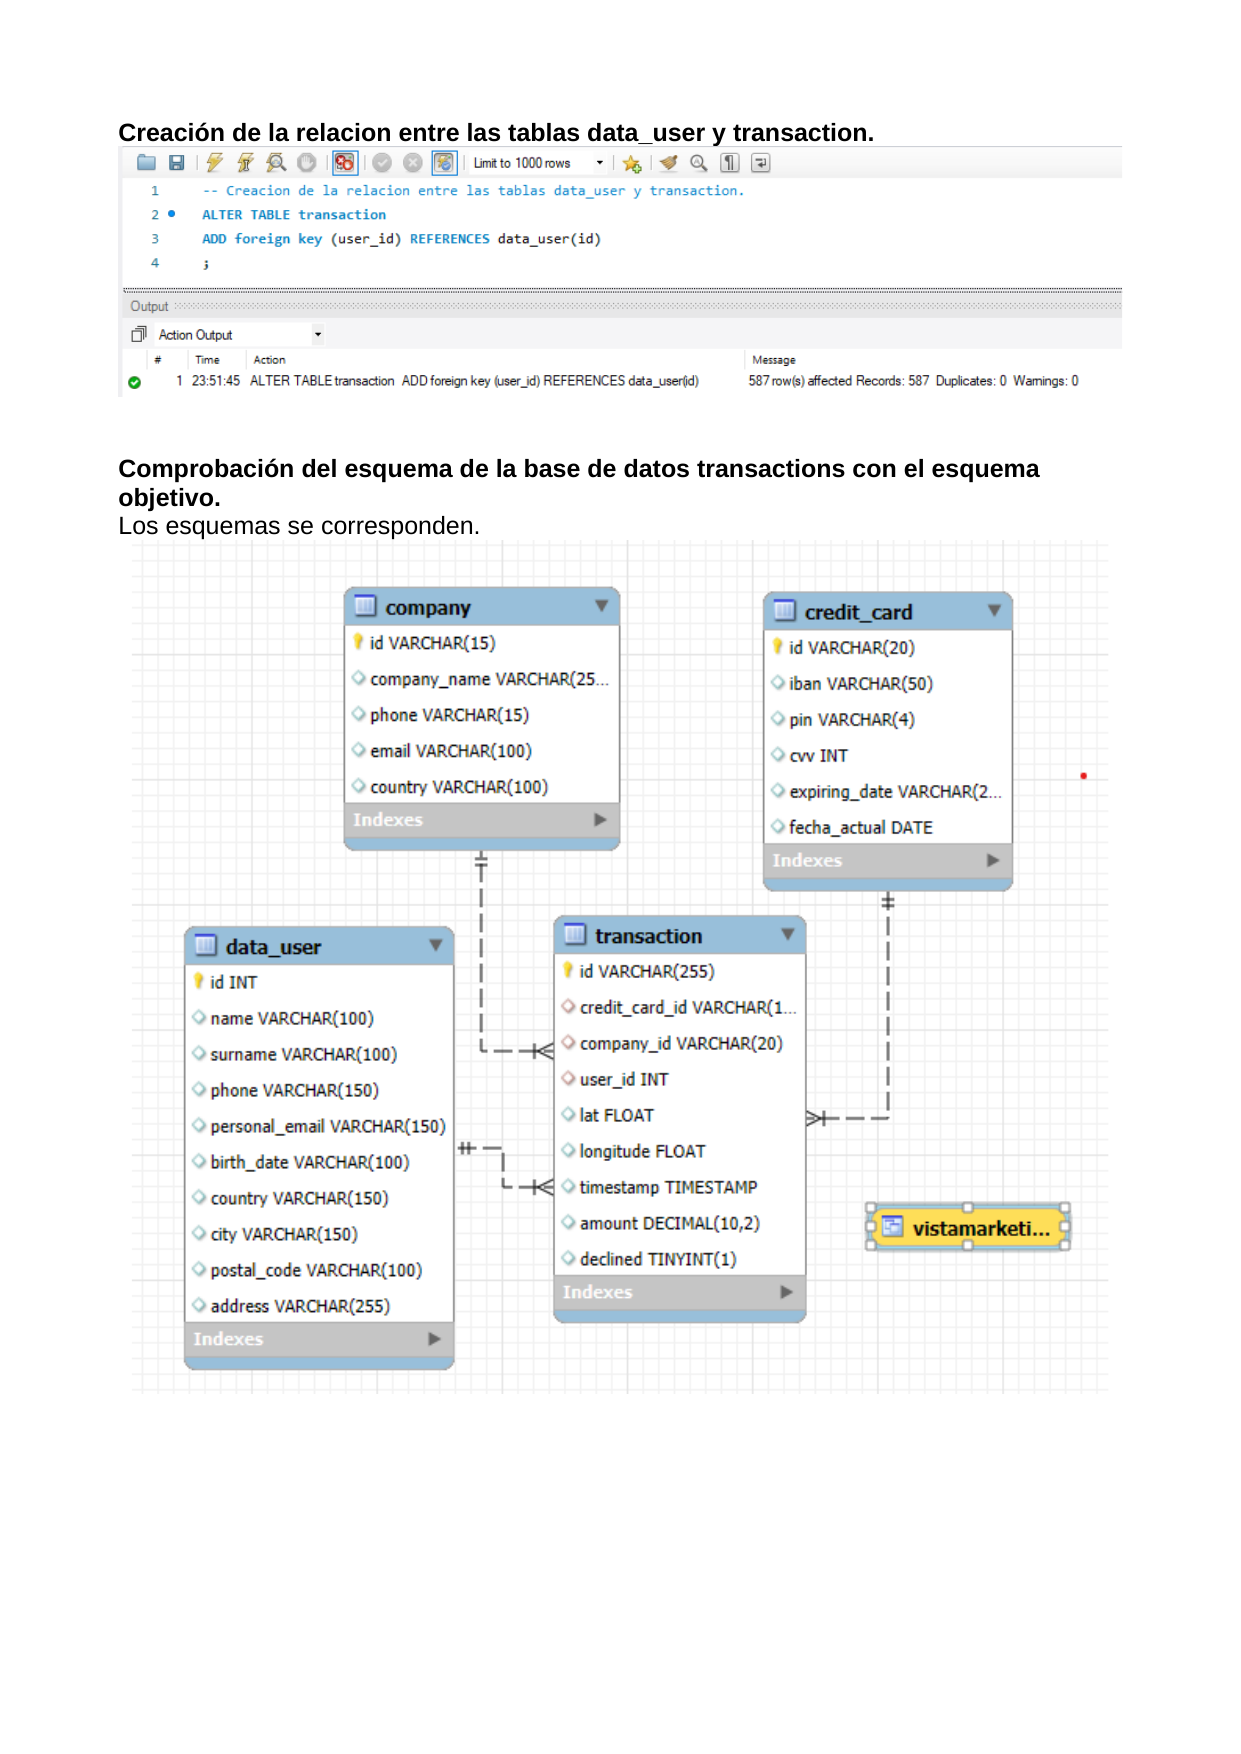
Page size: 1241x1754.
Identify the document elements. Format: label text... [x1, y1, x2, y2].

text Los esquemas se corresponden. [118, 511, 1122, 540]
text Creación de la relacion entre las tablas data_user y transaction. [118, 118, 1122, 146]
picture [131, 540, 1109, 1394]
picture [118, 146, 1123, 397]
text Comprobación del esquema de la base de datos transactions con el esquema objetivo. [118, 454, 1122, 511]
